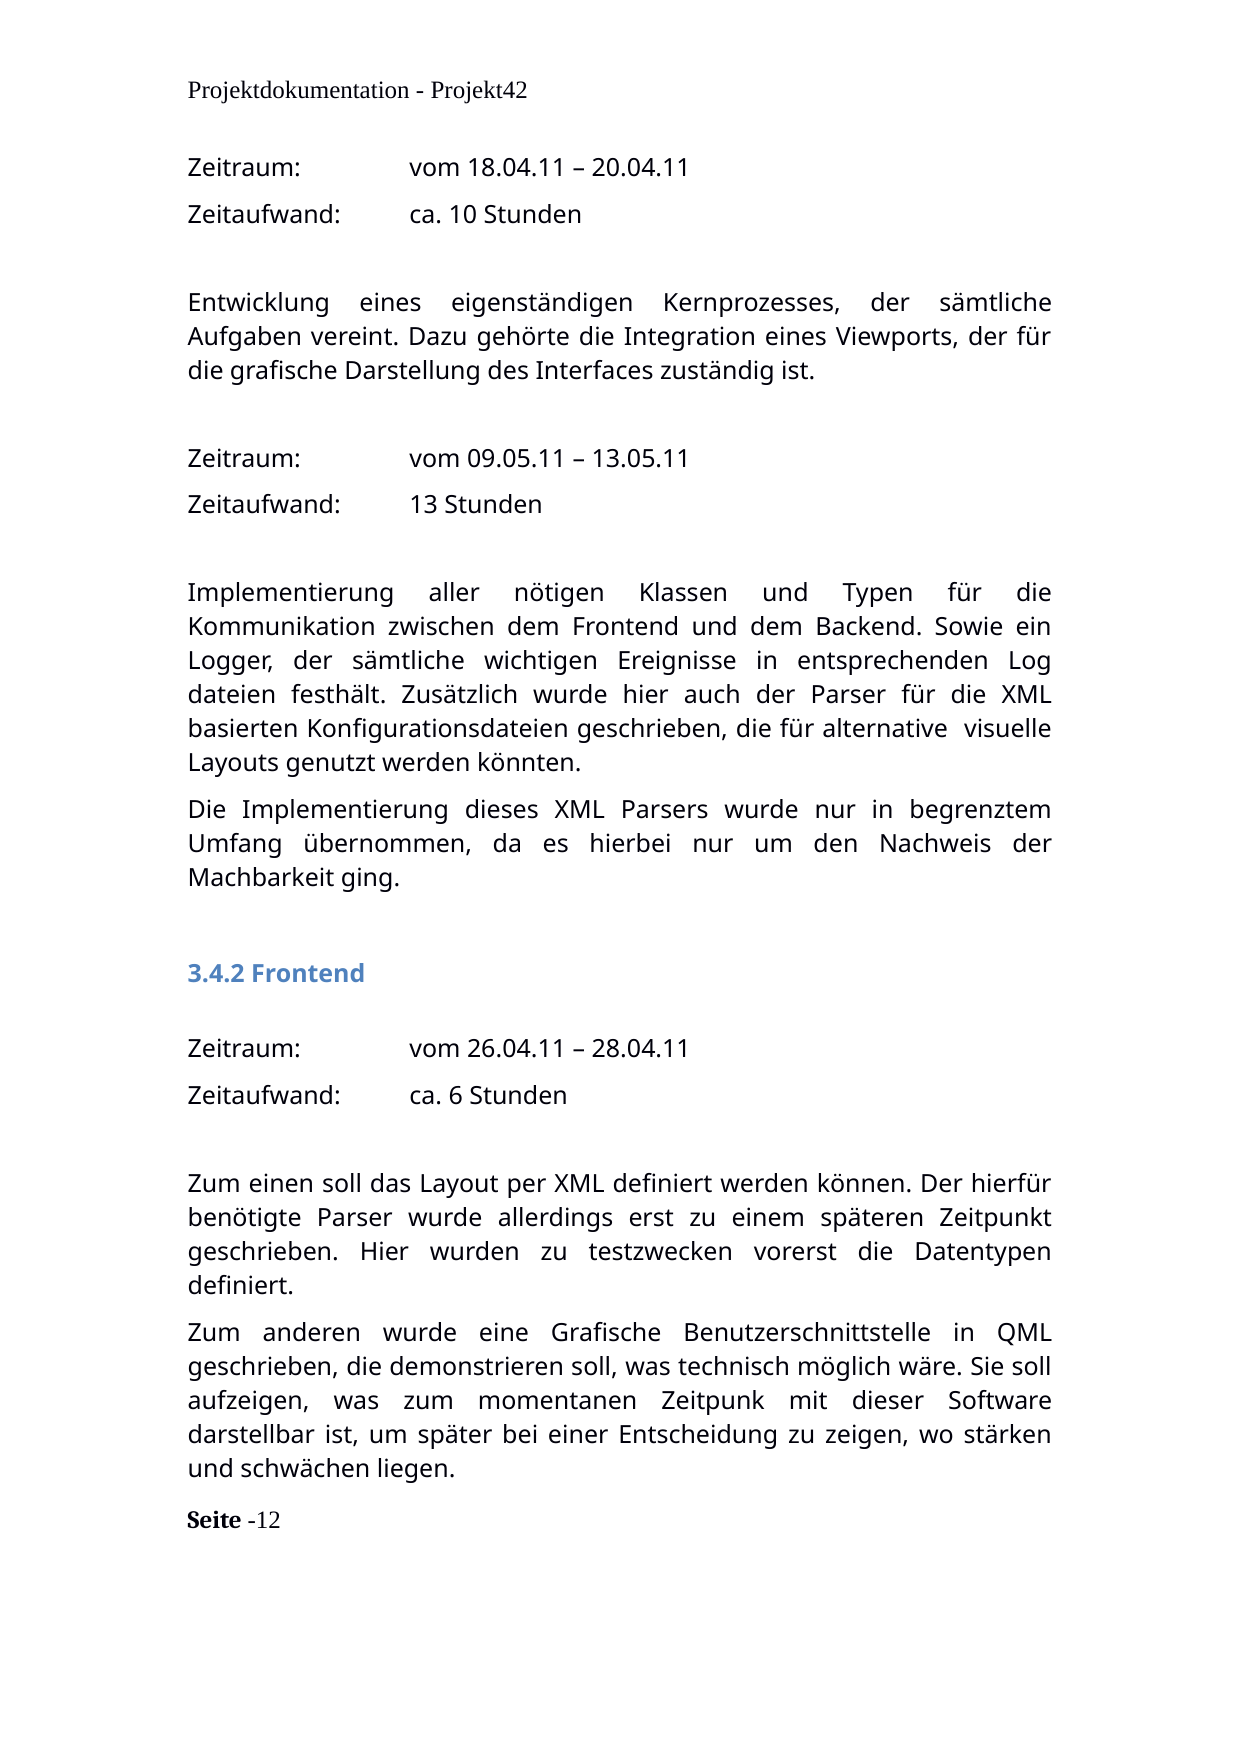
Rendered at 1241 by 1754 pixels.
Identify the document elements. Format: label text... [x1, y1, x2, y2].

subtitle 3.4.2 Frontend [187, 956, 1053, 990]
text Entwicklung eines eigenständigen Kernprozesses, der sämtliche Aufgaben vereint. Dazu gehörte die Integration eines Viewports, der für die grafische Darstellung des Interfaces zuständig ist. [187, 284, 1053, 387]
text Die Implementierung dieses XML Parsers wurde nur in begrenztem Umfang übernommen, da es hierbei nur um den Nachweis der Machbarkeit ging. [187, 792, 1053, 894]
text Zeitaufwand: 13 Stunden [187, 487, 1053, 521]
text Zeitaufwand: ca. 6 Stunden [187, 1078, 1053, 1112]
text Zum einen soll das Layout per XML definiert werden können. Der hierfür benötigte Parser wurde allerdings erst zu einem späteren Zeitpunkt geschrieben. Hier wurden zu testzwecken vorerst die Datentypen definiert. [187, 1166, 1053, 1302]
text Zeitaufwand: ca. 10 Stunden [187, 197, 1053, 231]
text Zum anderen wurde eine Grafische Benutzerschnittstelle in QML geschrieben, die demonstrieren soll, was technisch möglich wäre. Sie soll aufzeigen, was zum momentanen Zeitpunk mit dieser Software darstellbar ist, um später bei einer Entscheidung zu zeigen, wo stärken und schwächen liegen. [187, 1314, 1053, 1484]
text Zeitraum: vom 18.04.11 – 20.04.11 [187, 150, 1053, 184]
text Zeitraum: vom 09.05.11 – 13.05.11 [187, 440, 1053, 474]
text Zeitraum: vom 26.04.11 – 28.04.11 [187, 1031, 1053, 1065]
text Implementierung aller nötigen Klassen und Typen für die Kommunikation zwischen dem Frontend und dem Backend. Sowie ein Logger, der sämtliche wichtigen Ereignisse in entsprechenden Log dateien festhält. Zusätzlich wurde hier auch der Parser für die XML basierten Konfigurationsdateien geschrieben, die für alternative visuelle Layouts genutzt werden könnten. [187, 575, 1053, 779]
